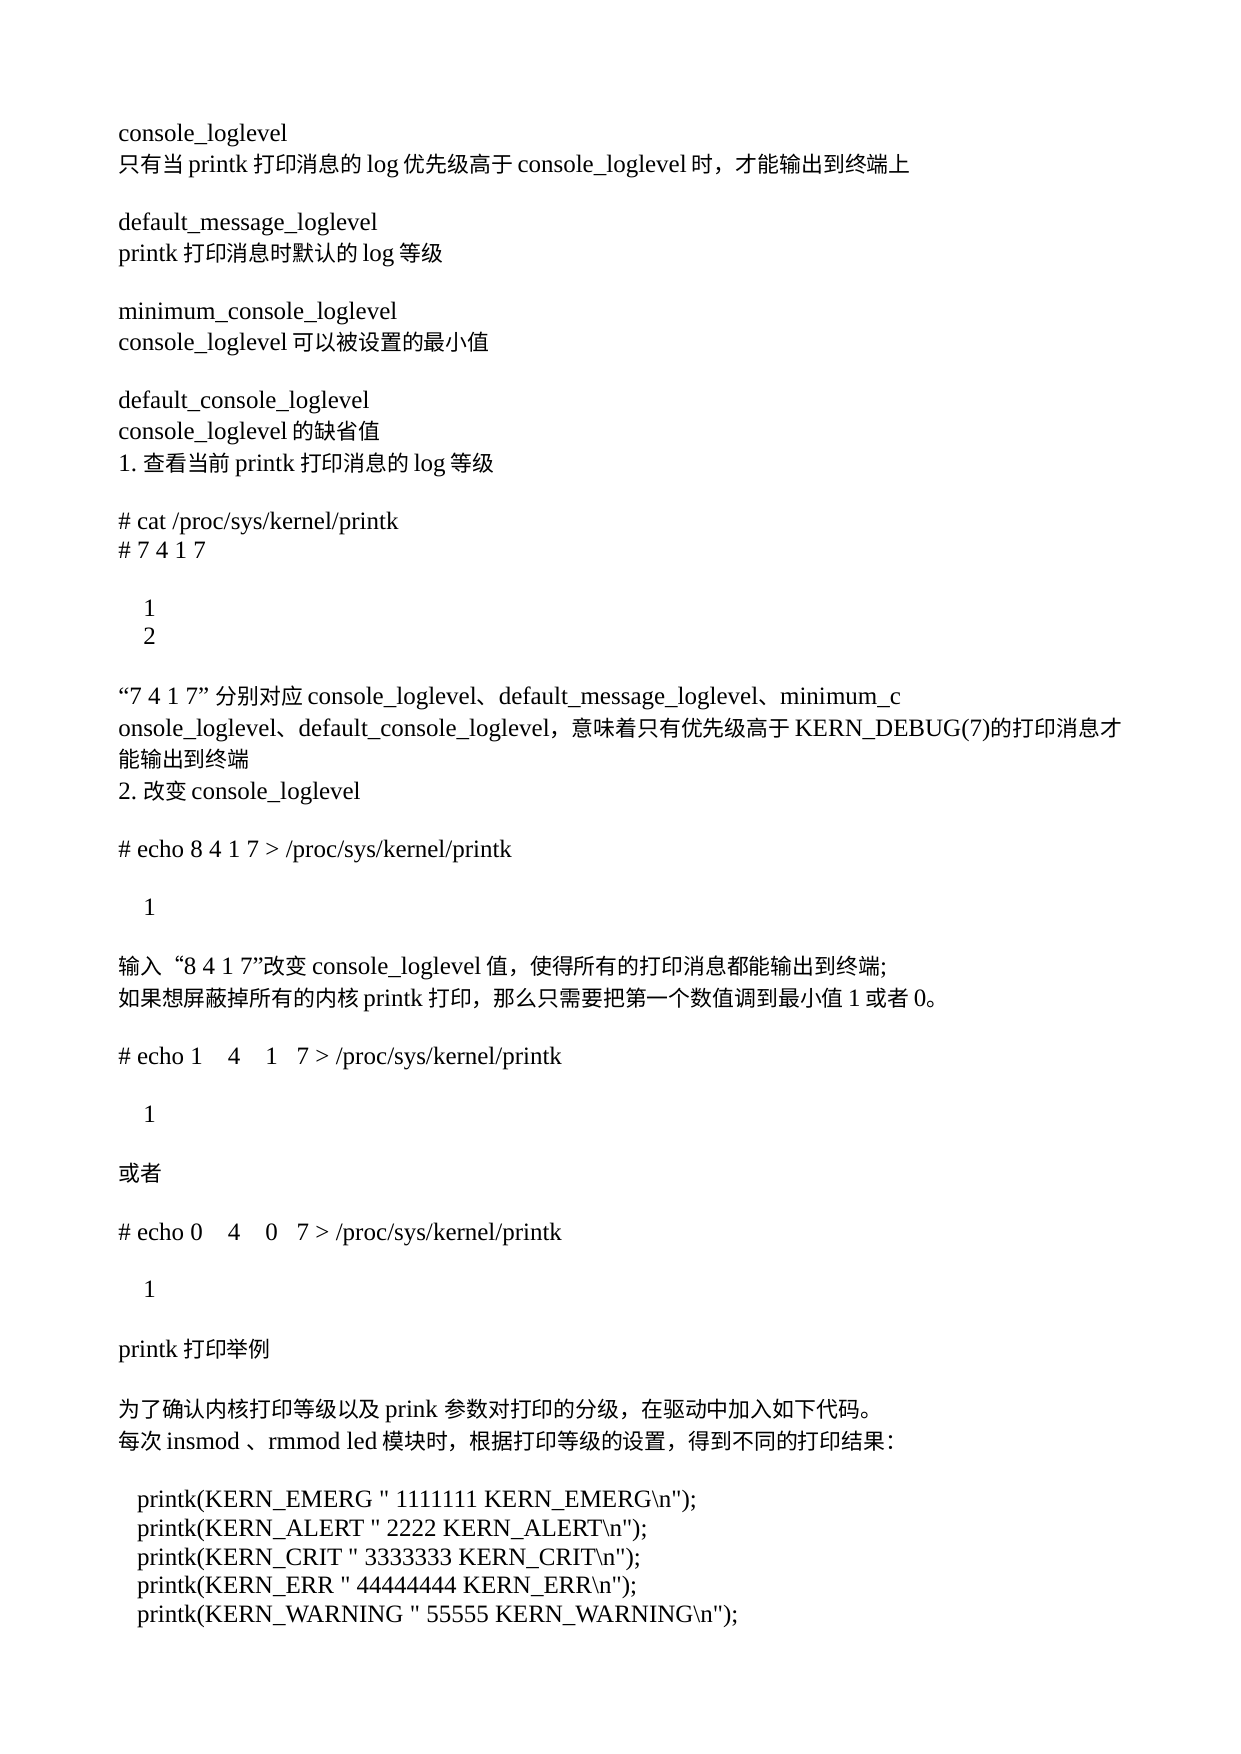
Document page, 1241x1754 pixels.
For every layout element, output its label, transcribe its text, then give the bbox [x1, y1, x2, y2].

text 1. 查看当前printk打印消息的log等级 [118, 446, 1122, 478]
text printk打印消息时默认的log等级 [118, 236, 1122, 268]
text 为了确认内核打印等级以及prink 参数对打印的分级，在驱动中加入如下代码。 [118, 1392, 1122, 1424]
text 只有当printk打印消息的log优先级高于console_loglevel时，才能输出到终端上 [118, 147, 1122, 178]
text printk(KERN_ERR " 44444444 KERN_ERR\n"); [118, 1571, 1122, 1599]
text console_loglevel [118, 118, 1122, 147]
text “7 4 1 7” 分别对应console_loglevel、default_message_loglevel、minimum_c onsole_loglevel、default_console_loglevel，意味着只有优先级高于KERN_DEBUG(7)的打印消息才能输出到终端 [118, 679, 1122, 774]
text 输入“8 4 1 7”改变console_loglevel值，使得所有的打印消息都能输出到终端; [118, 949, 1122, 981]
text 1 [118, 593, 1122, 621]
text # echo 1 4 1 7 > /proc/sys/kernel/printk [118, 1041, 1122, 1070]
text default_console_loglevel [118, 386, 1122, 414]
text printk(KERN_CRIT " 3333333 KERN_CRIT\n"); [118, 1542, 1122, 1571]
text # 7 4 1 7 [118, 535, 1122, 564]
text # echo 0 4 0 7 > /proc/sys/kernel/printk [118, 1217, 1122, 1246]
text # echo 8 4 1 7 > /proc/sys/kernel/printk [118, 834, 1122, 863]
text 2 [118, 621, 1122, 650]
text 1 [118, 892, 1122, 921]
text 1 [118, 1099, 1122, 1128]
text # cat /proc/sys/kernel/printk [118, 506, 1122, 535]
text printk打印举例 [118, 1332, 1122, 1363]
text console_loglevel可以被设置的最小值 [118, 325, 1122, 357]
text default_message_loglevel [118, 207, 1122, 236]
text 2. 改变console_loglevel [118, 774, 1122, 806]
text 每次insmod 、rmmod led模块时，根据打印等级的设置，得到不同的打印结果： [118, 1424, 1122, 1456]
text console_loglevel的缺省值 [118, 414, 1122, 446]
text printk(KERN_EMERG " 1111111 KERN_EMERG\n"); [118, 1484, 1122, 1513]
text minimum_console_loglevel [118, 296, 1122, 325]
text 或者 [118, 1156, 1122, 1188]
text printk(KERN_WARNING " 55555 KERN_WARNING\n"); [118, 1599, 1122, 1628]
text printk(KERN_ALERT " 2222 KERN_ALERT\n"); [118, 1513, 1122, 1542]
text 1 [118, 1274, 1122, 1303]
text 如果想屏蔽掉所有的内核printk打印，那么只需要把第一个数值调到最小值1或者0。 [118, 981, 1122, 1013]
